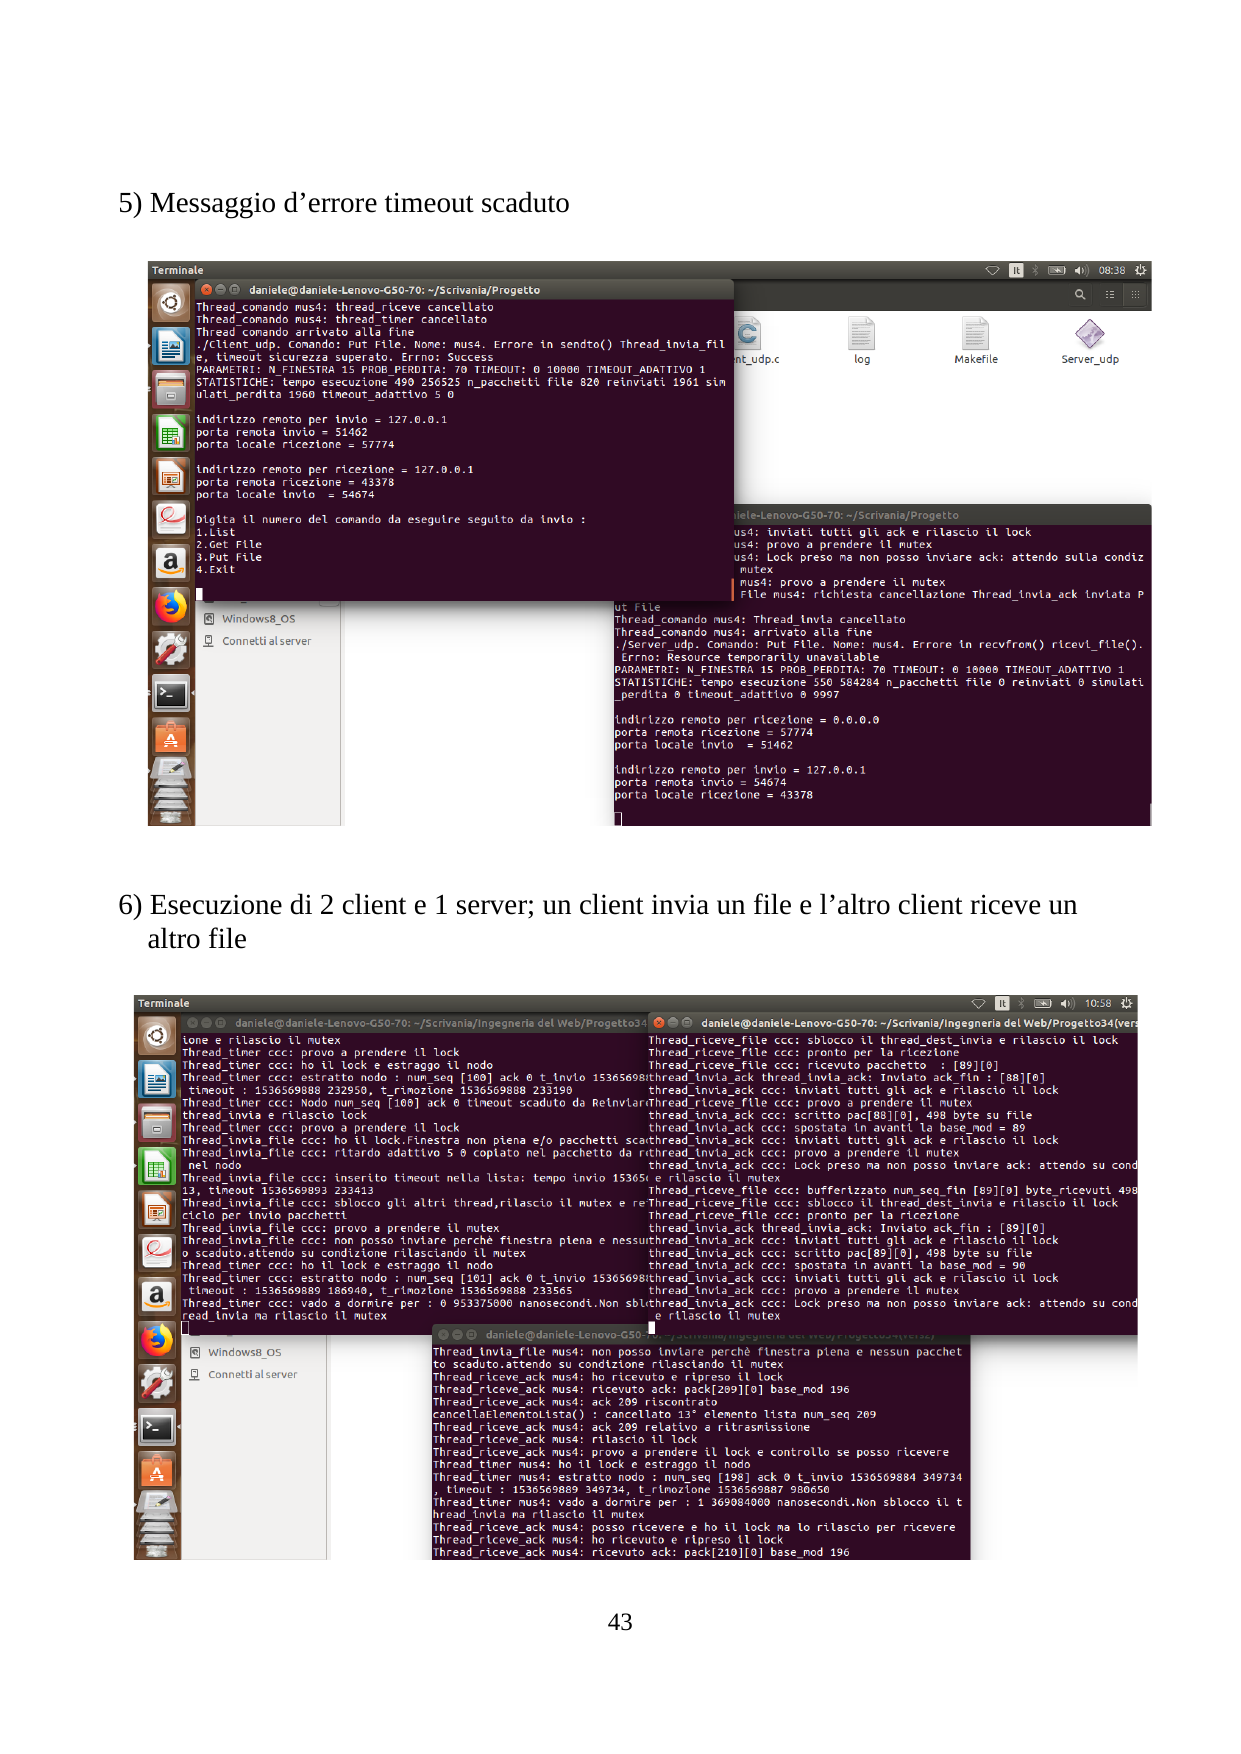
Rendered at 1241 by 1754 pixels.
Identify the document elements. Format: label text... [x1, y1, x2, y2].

picture [147, 261, 1152, 826]
text 6) Esecuzione di 2 client e 1 server; un client invia un file e l’altro client riceve un [118, 887, 1122, 921]
text altro file [118, 921, 1122, 954]
picture [133, 995, 1138, 1560]
text 5) Messaggio d’errore timeout scaduto [118, 185, 1122, 219]
